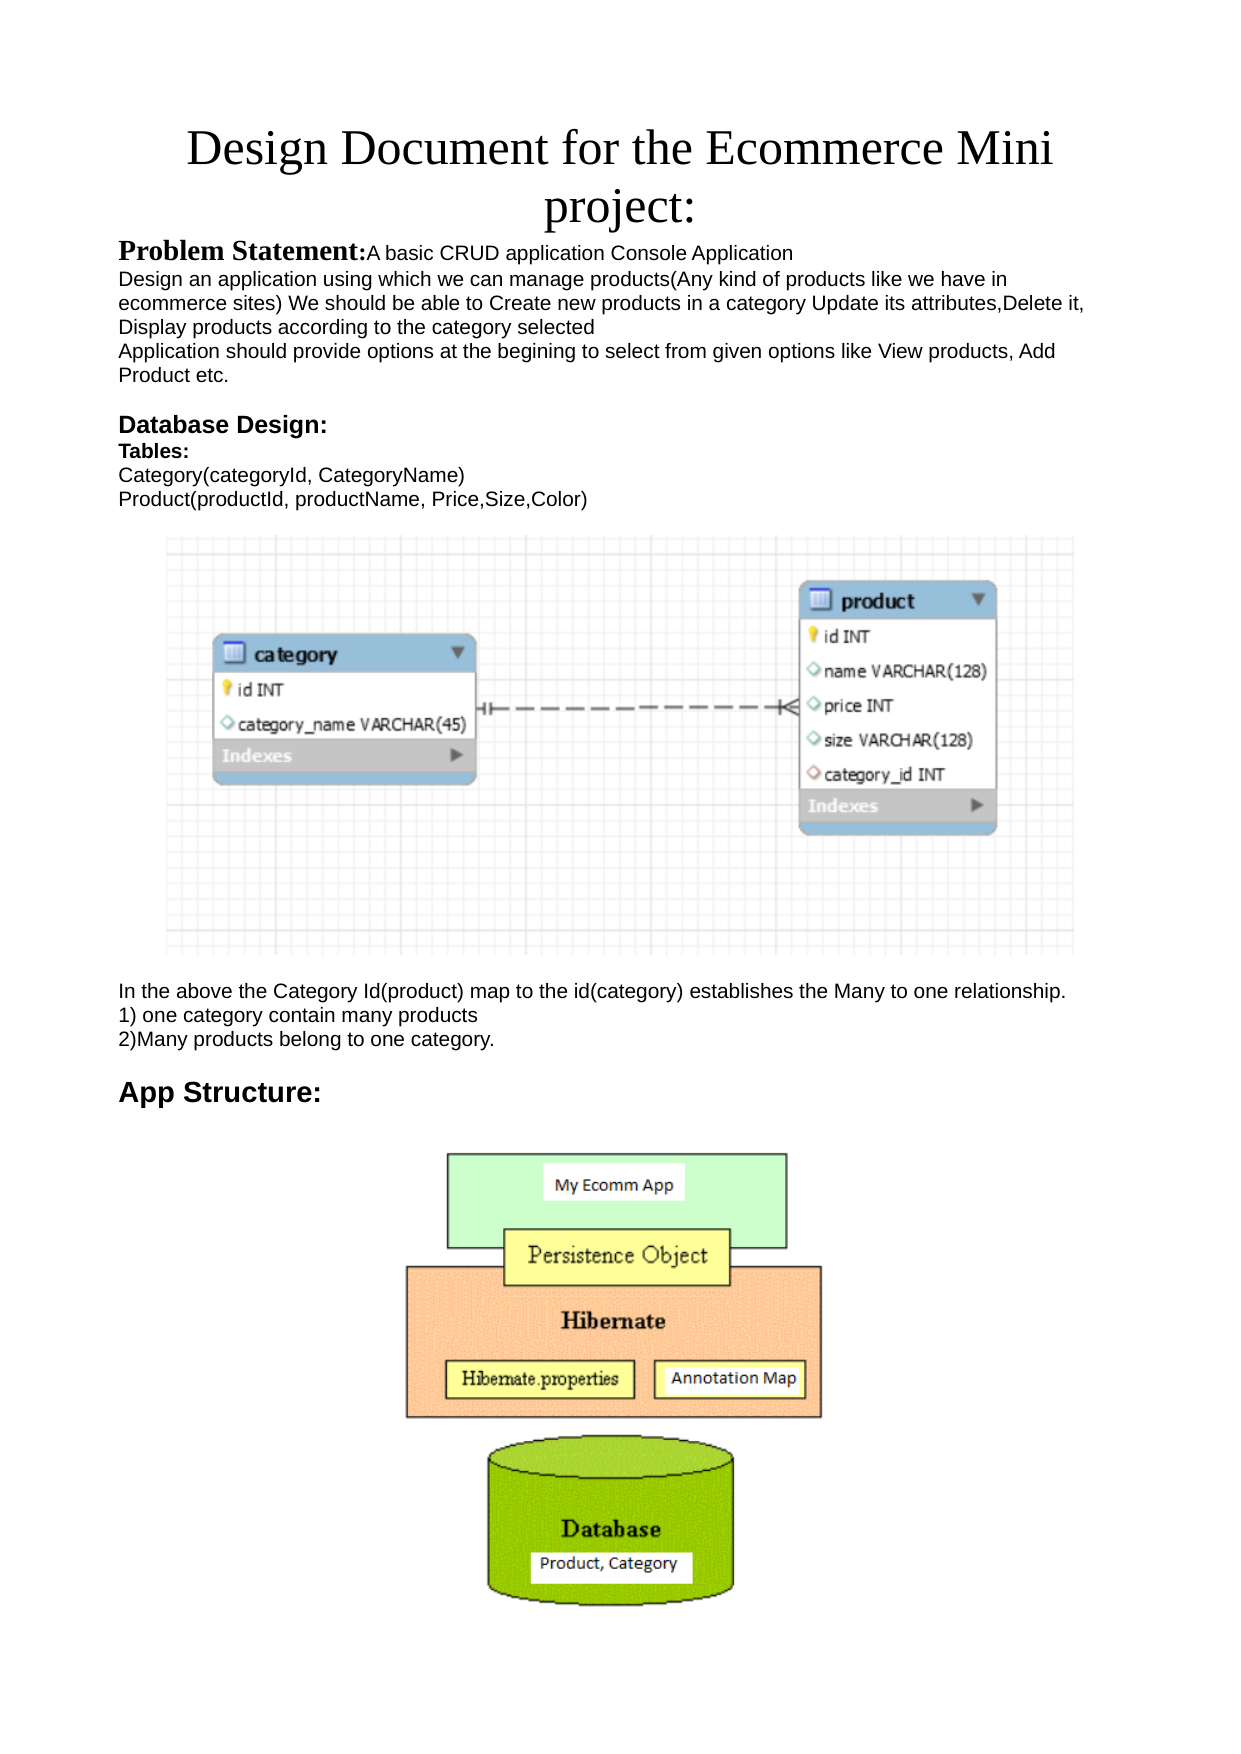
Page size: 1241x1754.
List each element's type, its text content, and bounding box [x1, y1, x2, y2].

picture [368, 1132, 872, 1634]
text Category(categoryId, CategoryName) [118, 463, 1122, 487]
text Product(productId, productName, Price,Size,Color) [118, 487, 1122, 511]
text 1) one category contain many products [118, 1003, 1122, 1027]
text 2)Many products belong to one category. [118, 1027, 1122, 1051]
text Database Design: [118, 410, 1122, 439]
text Tables: [118, 439, 1122, 463]
text App Structure: [118, 1075, 1122, 1108]
text Problem Statement:A basic CRUD application Console Application Design an application using which we can manage products(Any kind of products like we have in ecommerce sites) We should be able to Create new products in a category Update its attributes,Delete it, Display products according to the category selected Application should provide options at the begining to select from given options like View products, Add Product etc. [118, 233, 1122, 386]
picture [166, 535, 1074, 955]
text In the above the Category Id(product) map to the id(category) establishes the Many to one relationship. [118, 535, 1122, 1003]
text Design Document for the Ecommerce Mini project: [118, 118, 1122, 233]
